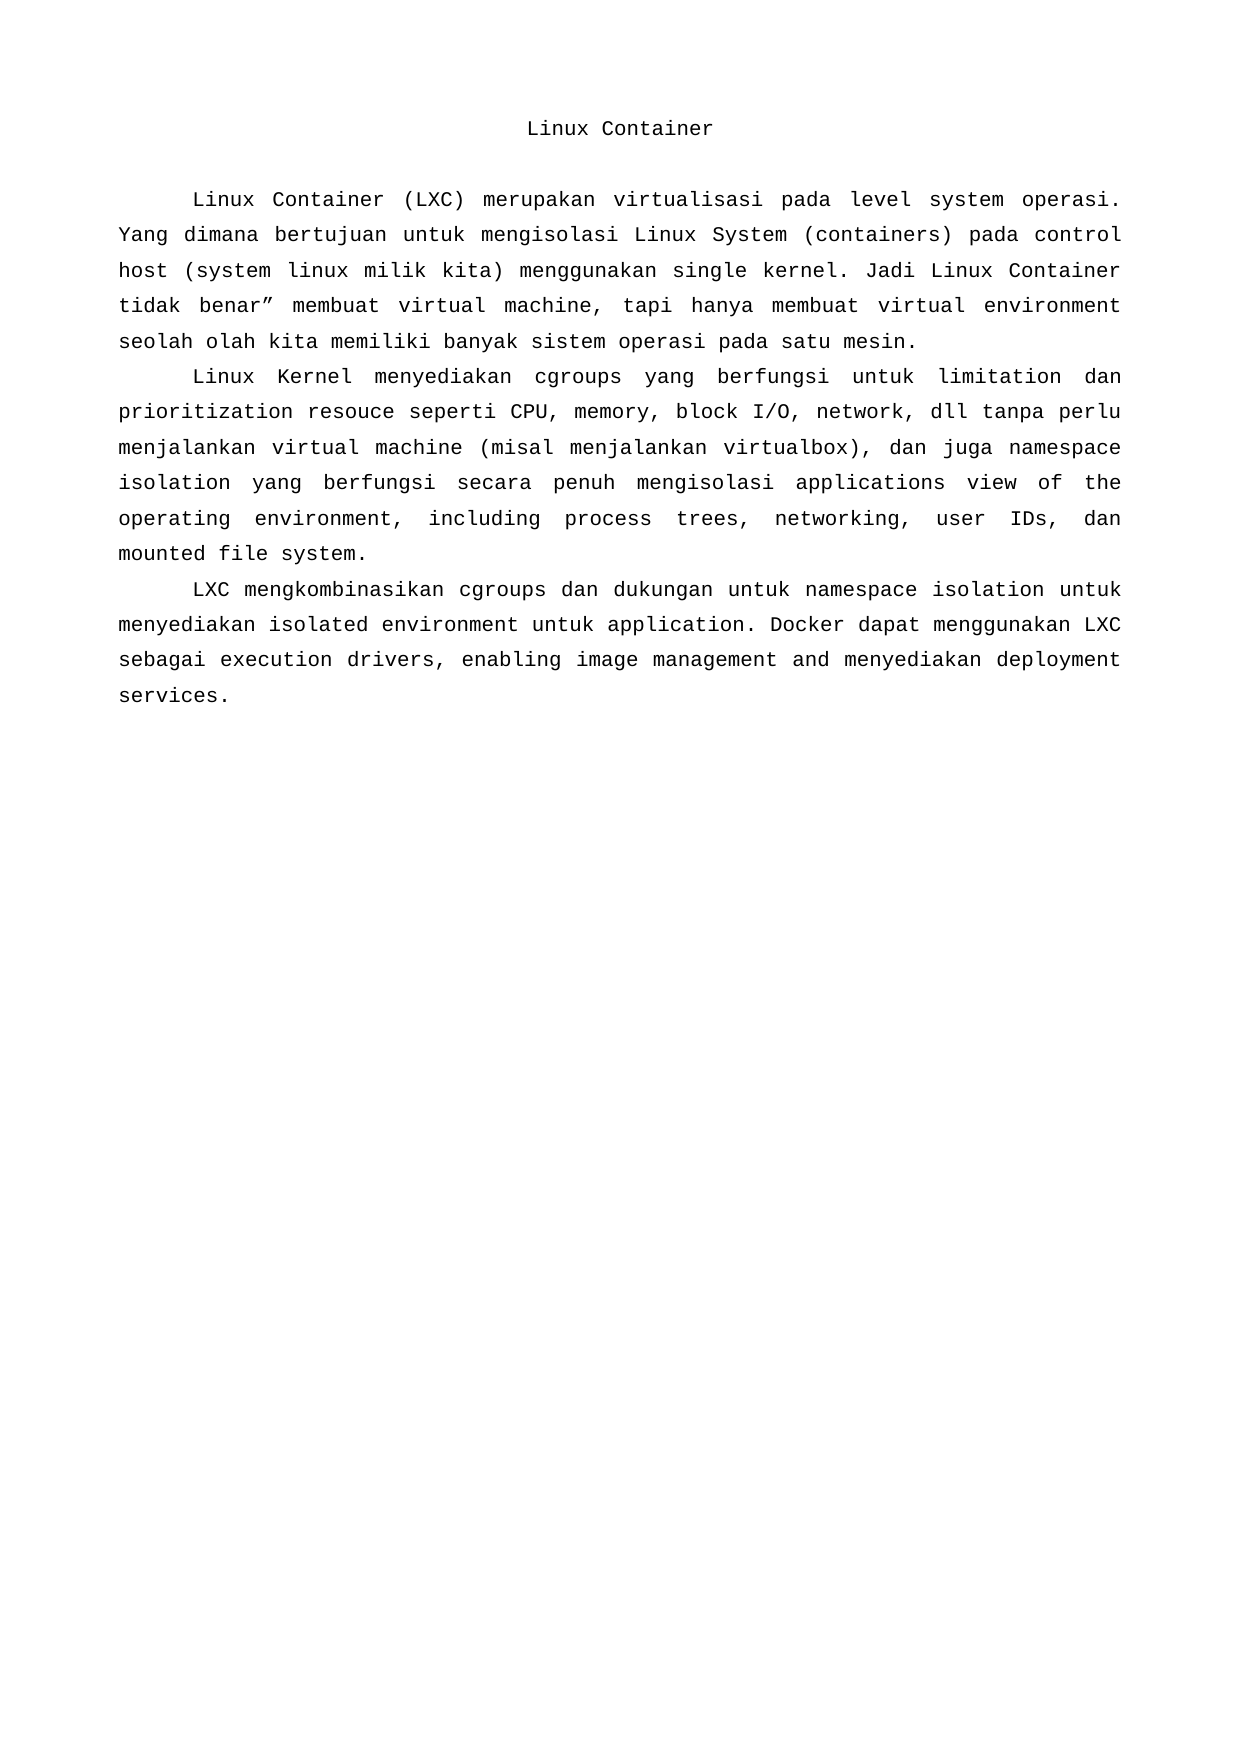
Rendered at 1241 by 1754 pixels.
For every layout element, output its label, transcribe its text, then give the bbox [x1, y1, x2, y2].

text Linux Container (LXC) merupakan virtualisasi pada level system operasi. Yang dimana bertujuan untuk mengisolasi Linux System (containers) pada control host (system linux milik kita) menggunakan single kernel. Jadi Linux Container tidak benar” membuat virtual machine, tapi hanya membuat virtual environment seolah olah kita memiliki banyak sistem operasi pada satu mesin. [118, 189, 1122, 354]
text Linux Container [118, 118, 1122, 142]
text LXC mengkombinasikan cgroups dan dukungan untuk namespace isolation untuk menyediakan isolated environment untuk application. Docker dapat menggunakan LXC sebagai execution drivers, enabling image management and menyediakan deployment services. [118, 578, 1122, 708]
text Linux Kernel menyediakan cgroups yang berfungsi untuk limitation dan prioritization resouce seperti CPU, memory, block I/O, network, dll tanpa perlu menjalankan virtual machine (misal menjalankan virtualbox), dan juga namespace isolation yang berfungsi secara penuh mengisolasi applications view of the operating environment, including process trees, networking, user IDs, dan mounted file system. [118, 366, 1122, 567]
